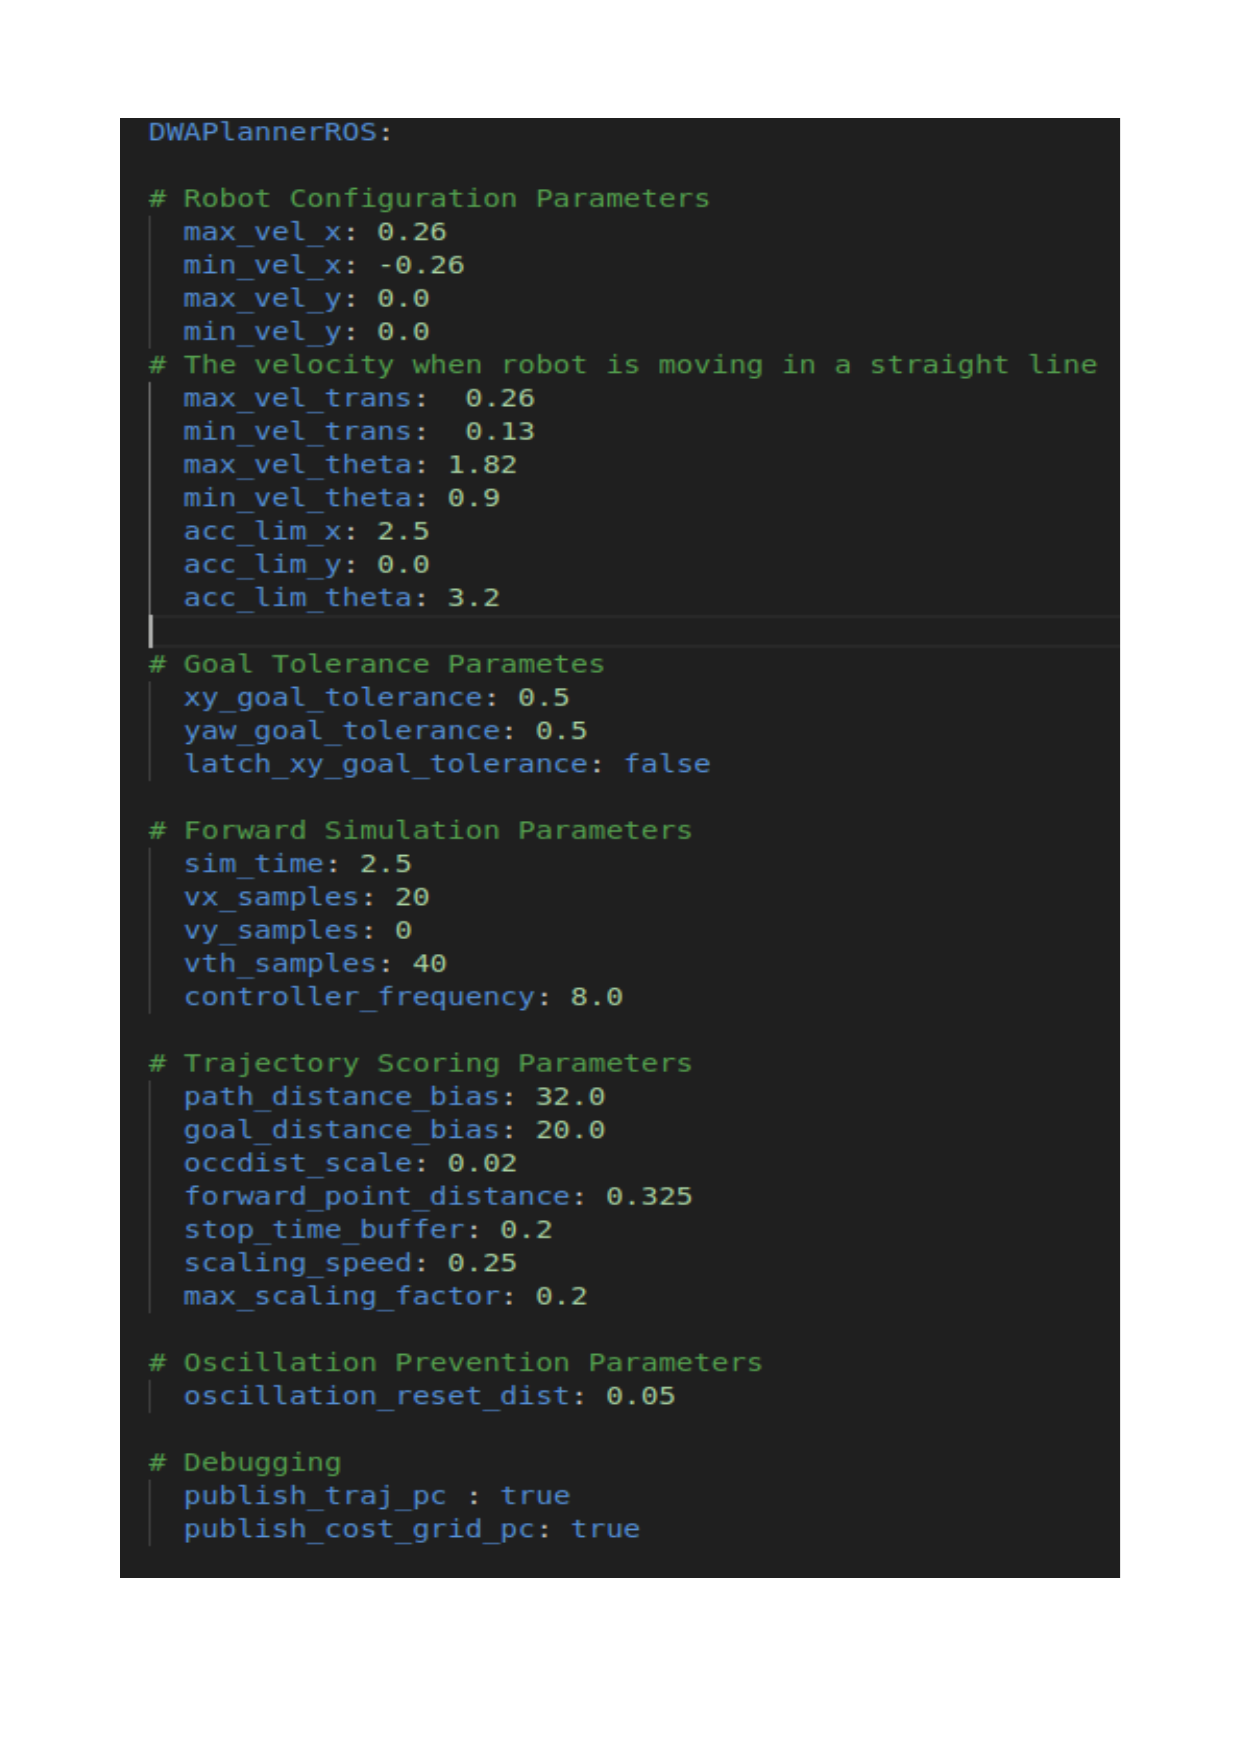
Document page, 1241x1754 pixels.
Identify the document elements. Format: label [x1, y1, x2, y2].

picture [120, 118, 1121, 1578]
